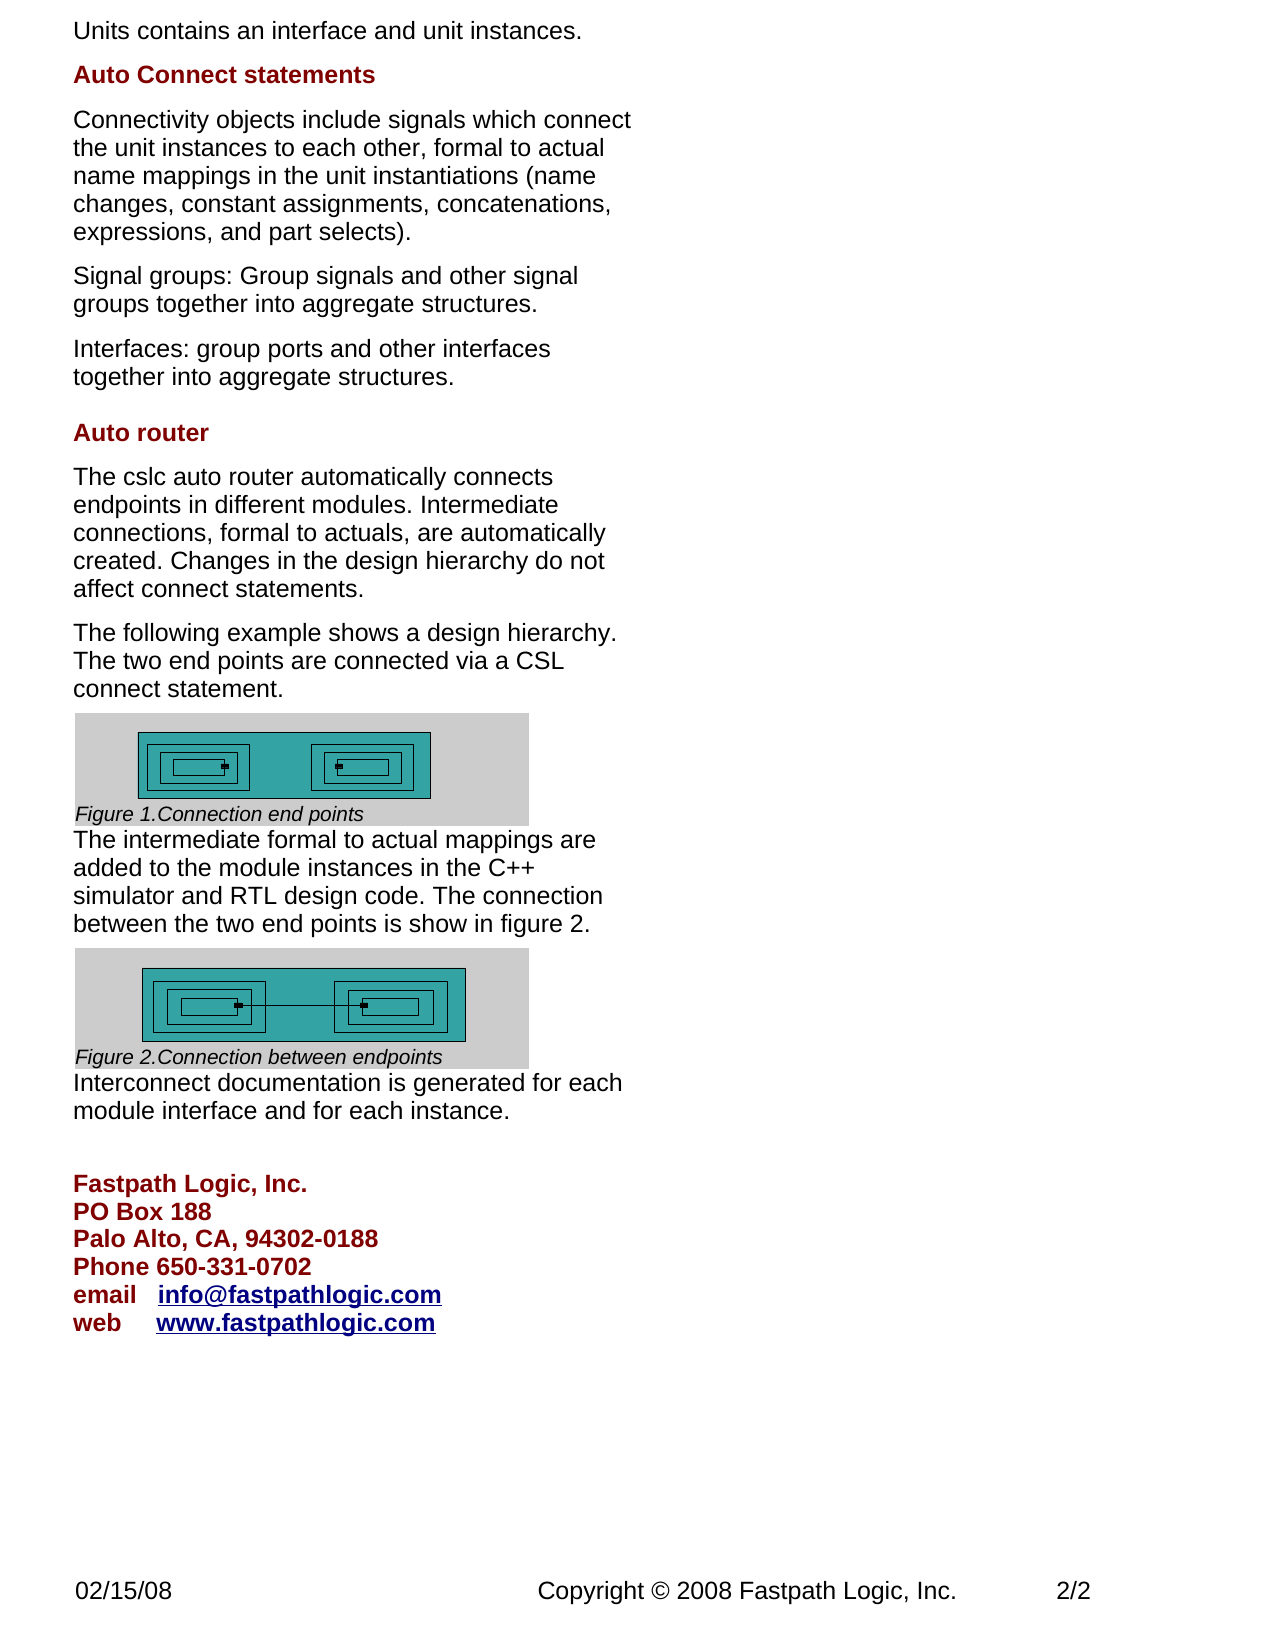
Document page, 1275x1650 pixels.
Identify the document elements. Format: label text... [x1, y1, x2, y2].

text Auto Connect statements [73, 61, 637, 89]
text Palo Alto, CA, 94302-0188 [73, 1225, 622, 1253]
text PO Box 188 [73, 1197, 622, 1225]
text email info@fastpathlogic.com [73, 1281, 622, 1309]
text The intermediate formal to actual mappings are added to the module instances in the C++ simulator and RTL design code. The connection between the two end points is show in figure 2. [73, 719, 637, 938]
text Interfaces: group ports and other interfaces together into aggregate structures. [73, 334, 637, 390]
text Figure 1.Connection end points [75, 803, 514, 826]
text The cslc auto router automatically connects endpoints in different modules. Intermediate connections, formal to actuals, are automatically created. Changes in the design hierarchy do not affect connect statements. [73, 463, 637, 602]
text Figure 2.Connection between endpoints [75, 1046, 514, 1069]
text web www.fastpathlogic.com [73, 1309, 622, 1337]
text Interconnect documentation is generated for each module interface and for each instance. [73, 954, 637, 1125]
text Auto router [73, 418, 622, 446]
text Signal groups: Group signals and other signal groups together into aggregate structures. [73, 262, 637, 318]
text Connectivity objects include signals which connect the unit instances to each other, formal to actual name mappings in the unit instantiations (name changes, constant assignments, concatenations, expressions, and part selects). [73, 106, 637, 245]
text The following example shows a design hierarchy. The two end points are connected via a CSL connect statement. [73, 619, 637, 703]
text Fastpath Logic, Inc. [73, 1169, 622, 1197]
text Units contains an interface and unit instances. [73, 17, 637, 44]
text Phone 650-331-0702 [73, 1253, 622, 1281]
